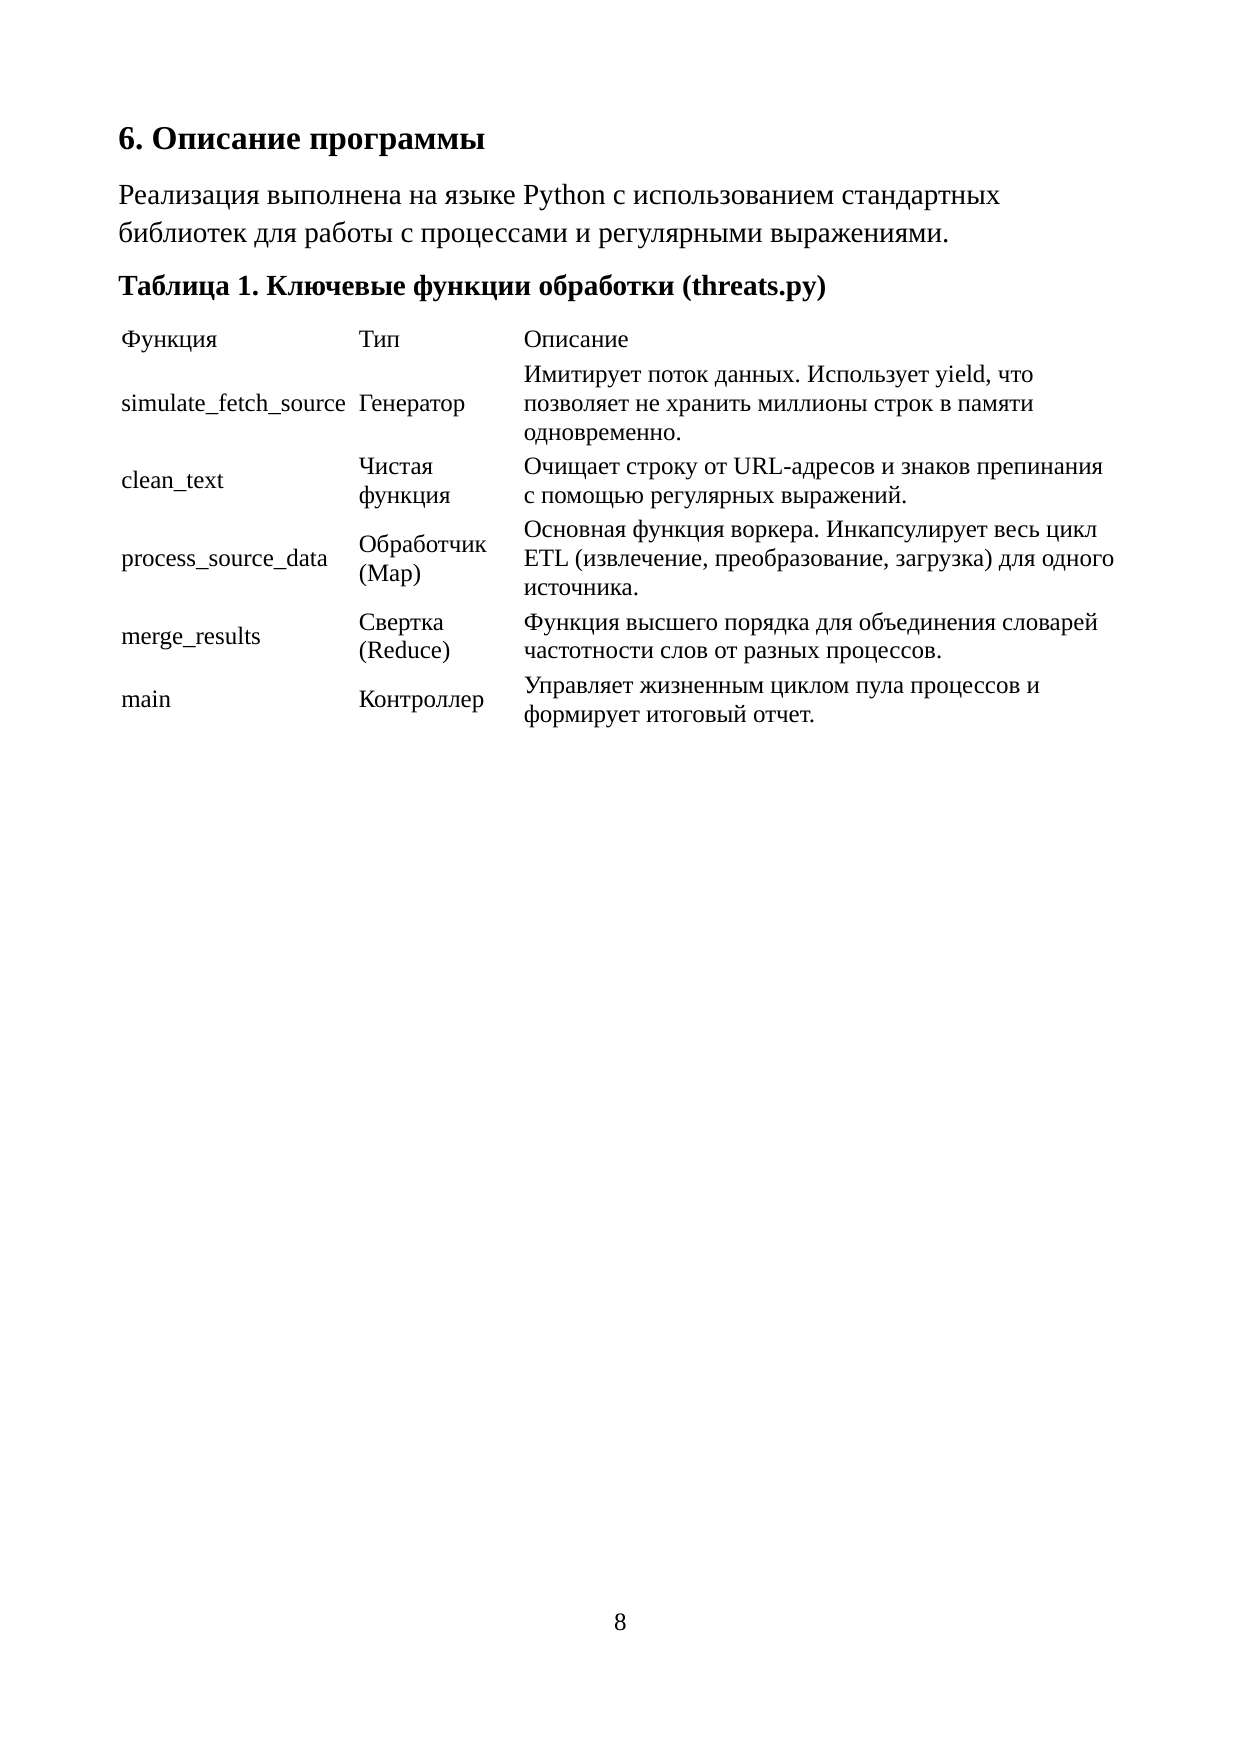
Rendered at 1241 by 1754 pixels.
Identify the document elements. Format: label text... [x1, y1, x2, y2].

subtitle 6. Описание программы [118, 118, 1122, 156]
table_cell Свертка (Reduce) [356, 604, 521, 667]
table_cell Функция высшего порядка для объединения словарей частотности слов от разных процессов. [521, 604, 1122, 667]
table_cell Обработчик (Map) [356, 512, 521, 604]
table_cell Очищает строку от URL-адресов и знаков препинания с помощью регулярных выражений. [521, 448, 1122, 512]
table_cell Генератор [356, 356, 521, 448]
table_cell Чистая функция [356, 448, 521, 512]
table_cell Имитирует поток данных. Использует yield, что позволяет не хранить миллионы строк в памяти одновременно. [521, 356, 1122, 448]
table_cell process_source_data [118, 512, 356, 604]
table_header Описание [521, 322, 1122, 356]
table_cell Управляет жизненным циклом пула процессов и формирует итоговый отчет. [521, 667, 1122, 730]
text Реализация выполнена на языке Python с использованием стандартных библиотек для работы с процессами и регулярными выражениями. [118, 177, 1122, 249]
table_cell main [118, 667, 356, 730]
table_cell Основная функция воркера. Инкапсулирует весь цикл ETL (извлечение, преобразование, загрузка) для одного источника. [521, 512, 1122, 604]
table_header Тип [356, 322, 521, 356]
table_header Функция [118, 322, 356, 356]
table_cell clean_text [118, 448, 356, 512]
table_cell simulate_fetch_source [118, 356, 356, 448]
table_cell merge_results [118, 604, 356, 667]
text Таблица 1. Ключевые функции обработки (threats.py) [118, 268, 1122, 302]
table_cell Контроллер [356, 667, 521, 730]
